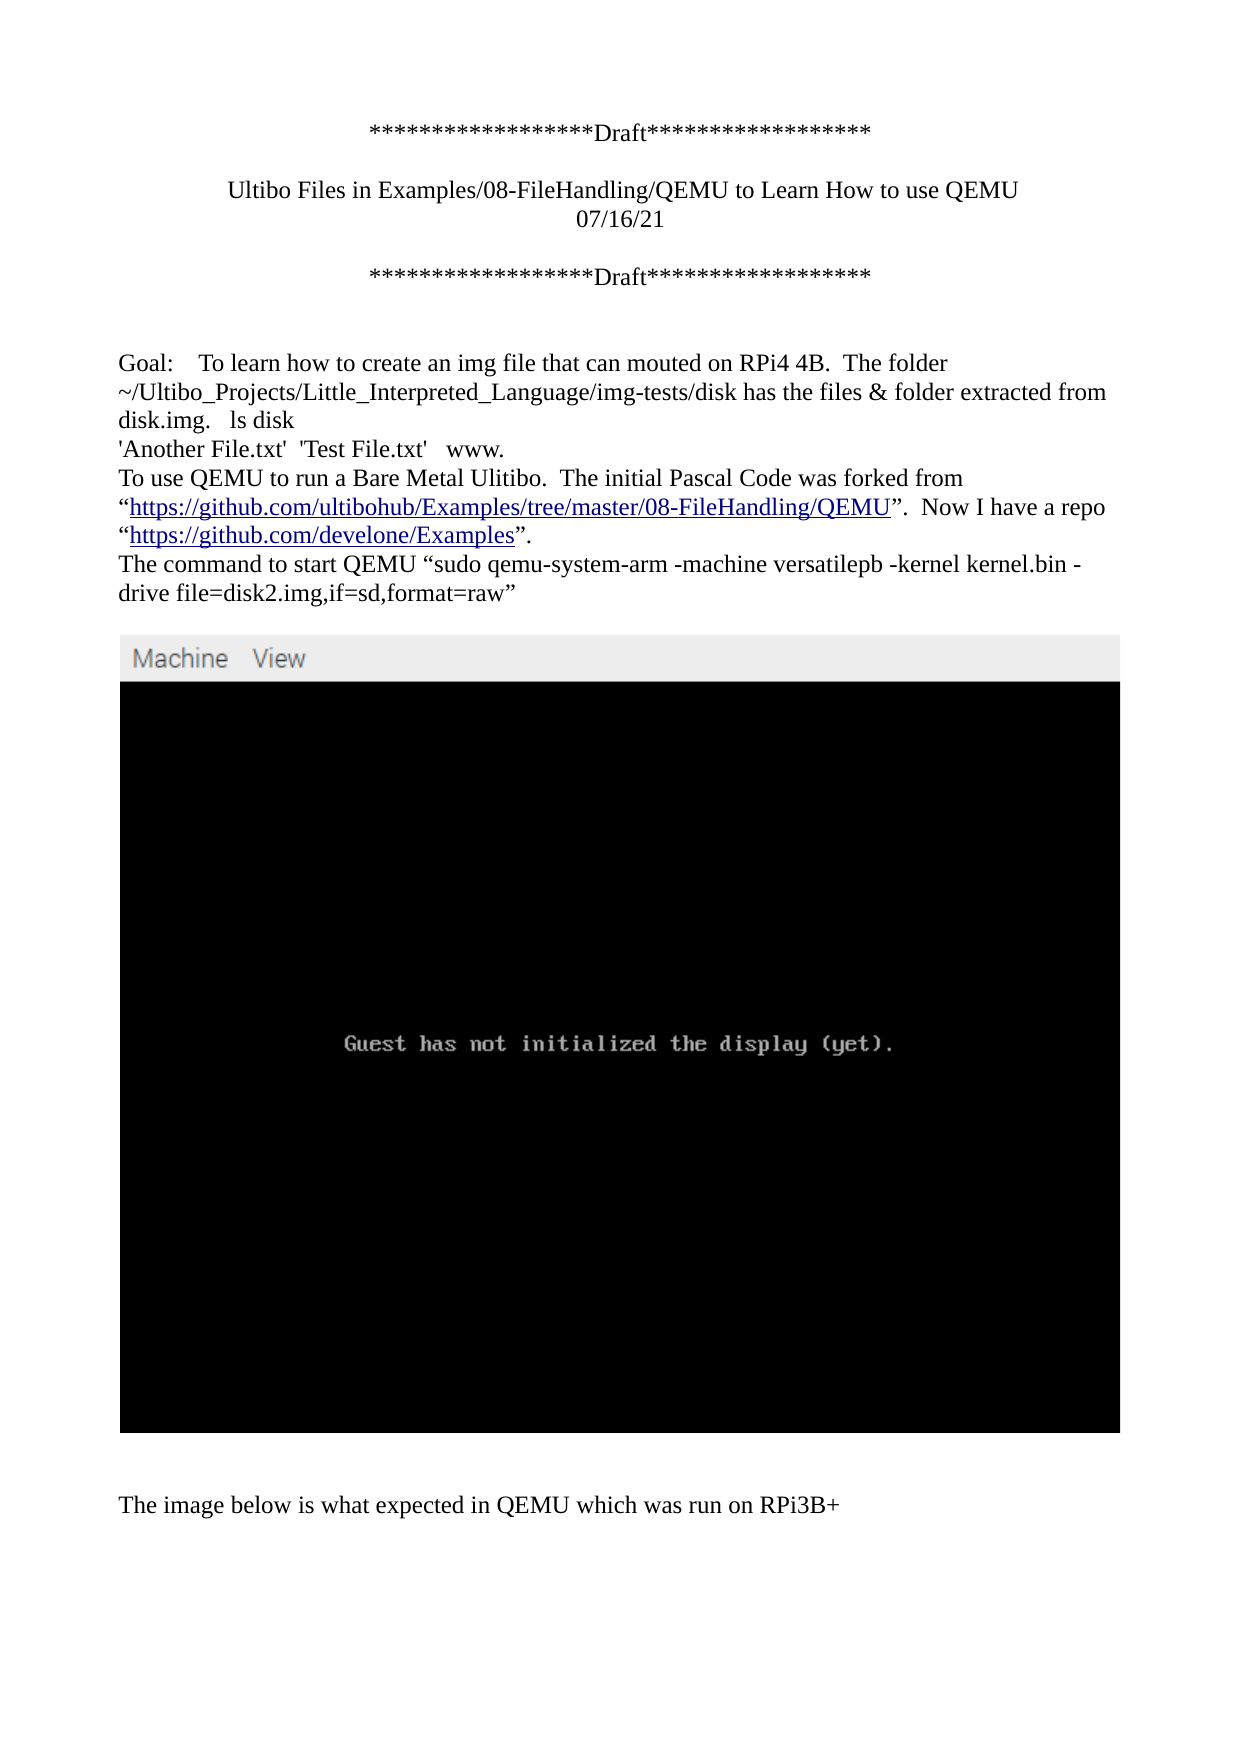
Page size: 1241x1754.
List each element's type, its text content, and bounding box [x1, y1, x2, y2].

text “https://github.com/develone/Examples”. [118, 521, 1122, 549]
picture [120, 635, 1121, 1433]
text To use QEMU to run a Bare Metal Ulitibo. The initial Pascal Code was forked from “https://github.com/ultibohub/Examples/tree/master/08-FileHandling/QEMU”. Now I have a repo [118, 463, 1122, 521]
text ******************Draft****************** [118, 118, 1122, 147]
text The image below is what expected in QEMU which was run on RPi3B+ [118, 1490, 1122, 1519]
text The command to start QEMU “sudo qemu-system-arm -machine versatilepb -kernel kernel.bin -drive file=disk2.img,if=sd,format=raw” [118, 549, 1122, 607]
text 'Another File.txt' 'Test File.txt' www. [118, 434, 1122, 463]
text Ultibo Files in Examples/08-FileHandling/QEMU to Learn How to use QEMU [118, 176, 1122, 204]
text ******************Draft****************** [118, 262, 1122, 291]
text 07/16/21 [118, 204, 1122, 233]
text Goal: To learn how to create an img file that can mouted on RPi4 4B. The folder ~/Ultibo_Projects/Little_Interpreted_Language/img-tests/disk has the files & folder extracted from disk.img. ls disk [118, 348, 1122, 434]
